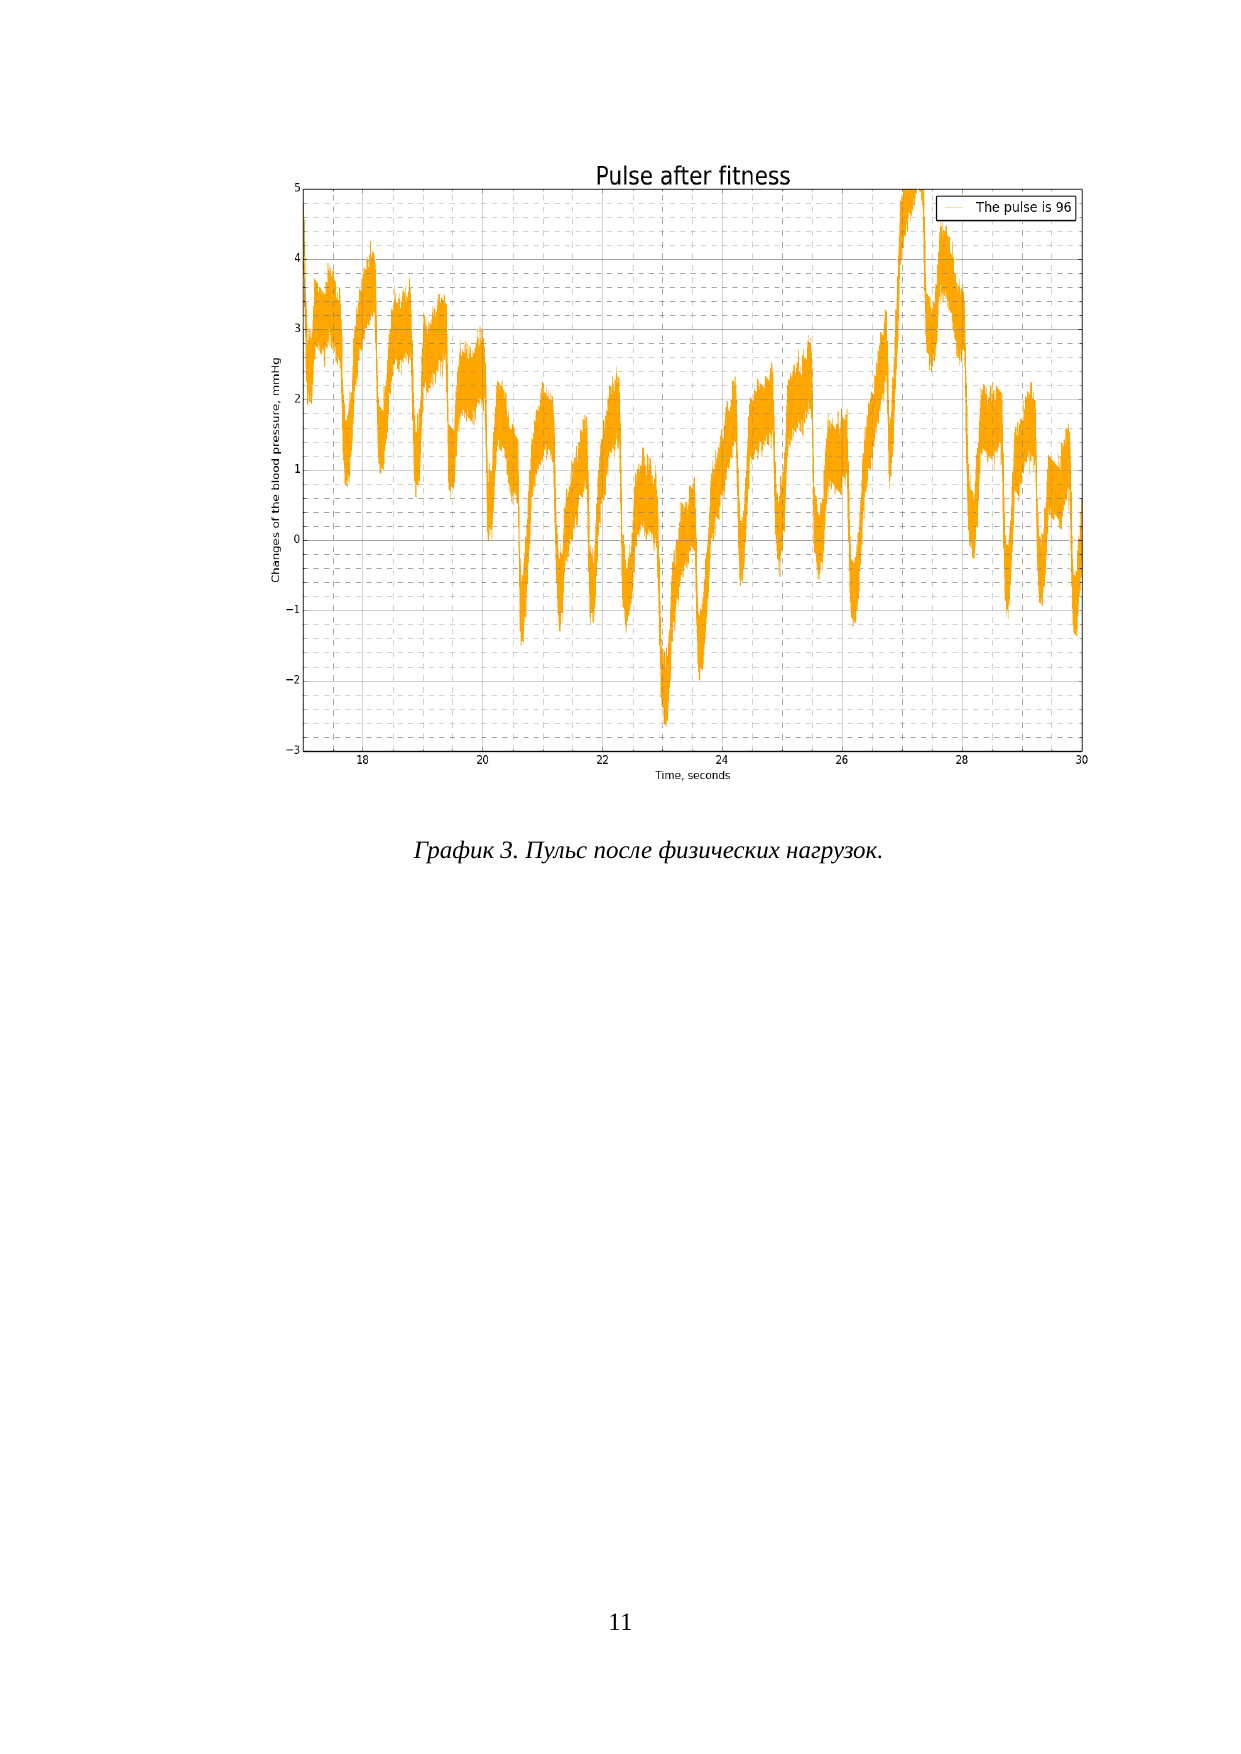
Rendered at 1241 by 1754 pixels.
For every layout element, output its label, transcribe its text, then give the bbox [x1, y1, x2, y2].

text График 3. Пульс после физических нагрузок. [118, 835, 1122, 864]
picture [177, 118, 1182, 821]
